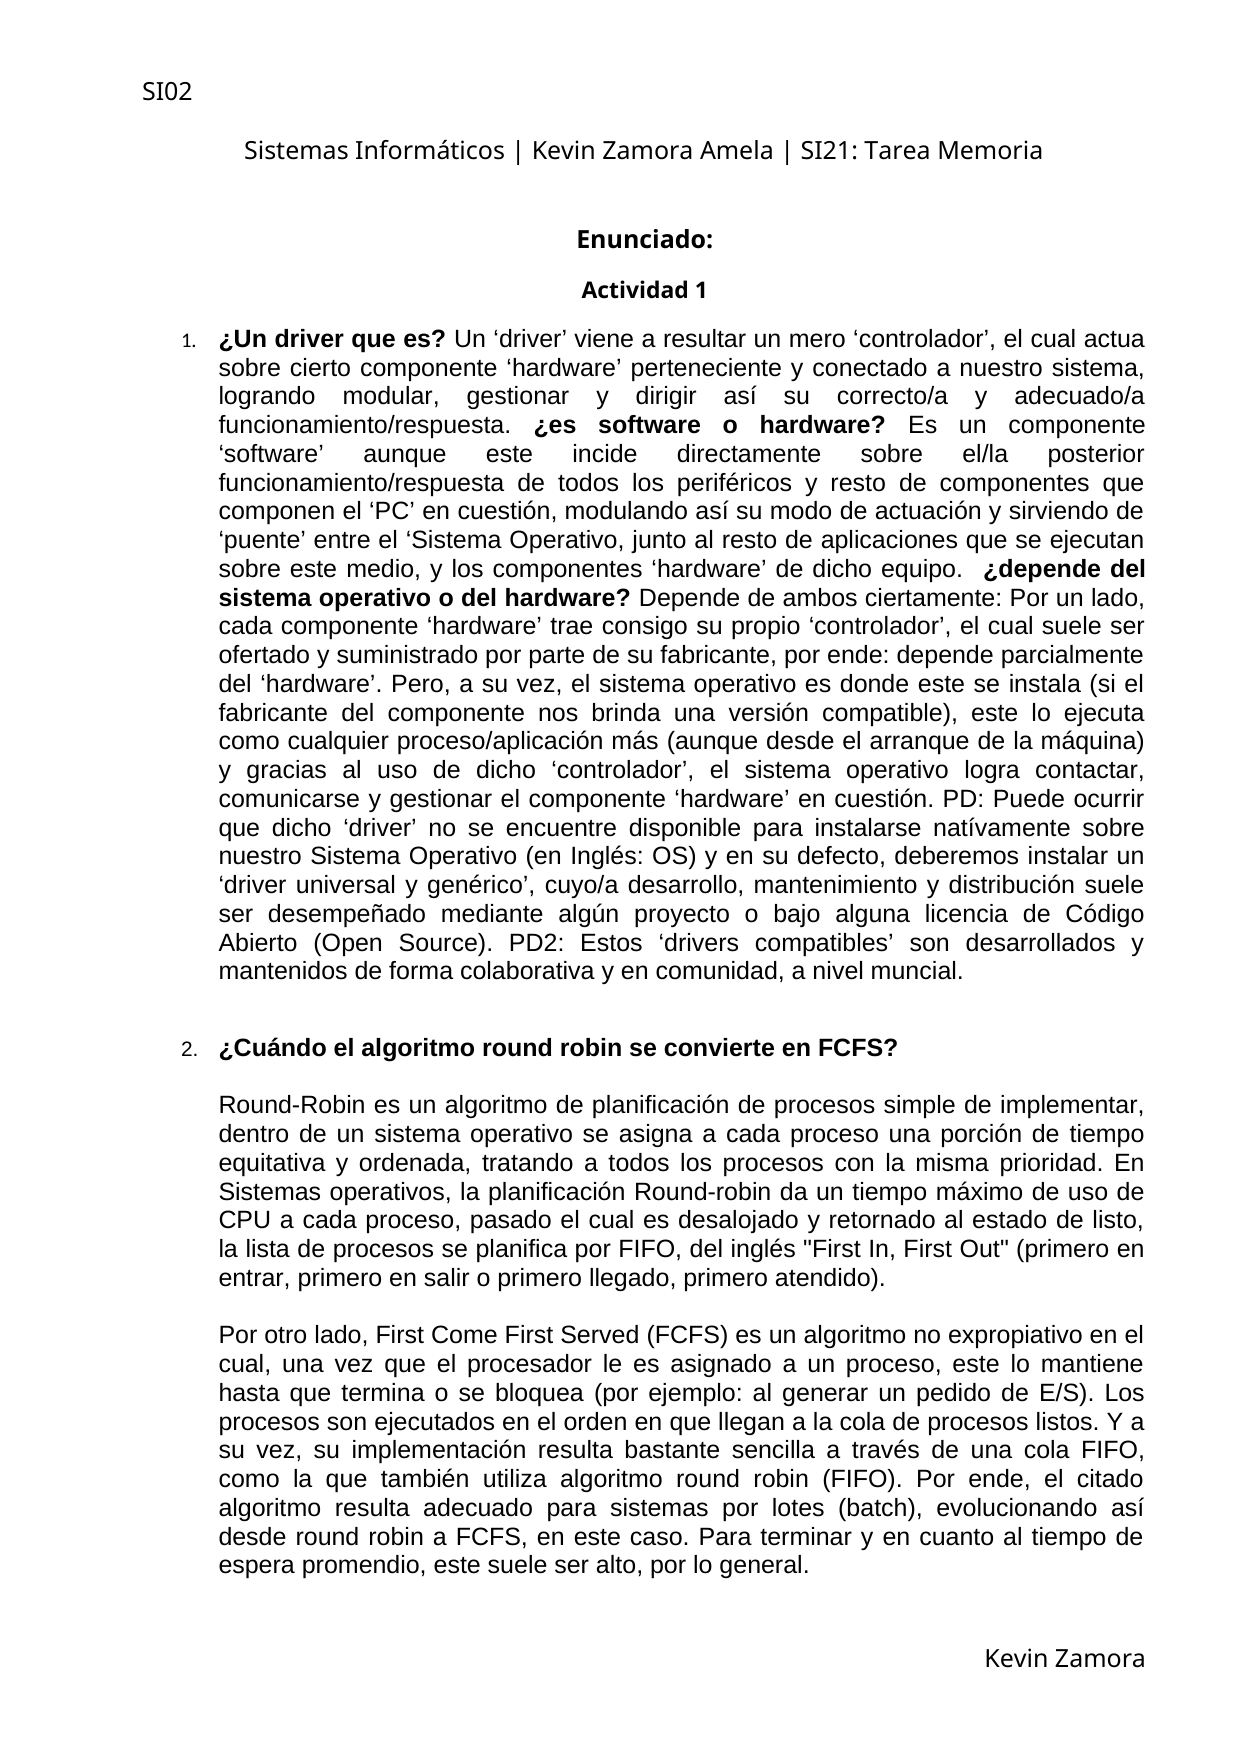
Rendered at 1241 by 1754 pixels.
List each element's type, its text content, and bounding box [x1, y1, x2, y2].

text Sistemas Informáticos | Kevin Zamora Amela | SI21: Tarea Memoria [142, 132, 1146, 166]
table_header Enunciado: Actividad 1 ¿Un driver que es? Un ‘driver’ viene a resultar un mero ‘controlador’, el cual actua sobre cierto componente ‘hardware’ perteneciente y conectado a nuestro sistema, logrando modular, gestionar y dirigir así su correcto/a y adecuado/a funcionamiento/respuesta. ¿es software o hardware? Es un componente ‘software’ aunque este incide directamente sobre el/la posterior funcionamiento/respuesta de todos los periféricos y resto de componentes que componen el ‘PC’ en cuestión, modulando así su modo de actuación y sirviendo de ‘puente’ entre el ‘Sistema Operativo, junto al resto de aplicaciones que se ejecutan sobre este medio, y los componentes ‘hardware’ de dicho equipo. ¿depende del sistema operativo o del hardware? Depende de ambos ciertamente: Por un lado, cada componente ‘hardware’ trae consigo su propio ‘controlador’, el cual suele ser ofertado y suministrado por parte de su fabricante, por ende: depende parcialmente del ‘hardware’. Pero, a su vez, el sistema operativo es donde este se instala (si el fabricante del componente nos brinda una versión compatible), este lo ejecuta como cualquier proceso/aplicación más (aunque desde el arranque de la máquina) y gracias al uso de dicho ‘controlador’, el sistema operativo logra contactar, comunicarse y gestionar el componente ‘hardware’ en cuestión. PD: Puede ocurrir que dicho ‘driver’ no se encuentre disponible para instalarse natívamente sobre nuestro Sistema Operativo (en Inglés: OS) y en su defecto, deberemos instalar un ‘driver universal y genérico’, cuyo/a desarrollo, mantenimiento y distribución suele ser desempeñado mediante algún proyecto o bajo alguna licencia de Código Abierto (Open Source). PD2: Estos ‘drivers compatibles’ son desarrollados y mantenidos de forma colaborativa y en comunidad, a nivel muncial. ¿Cuándo el algoritmo round robin se convierte en FCFS? Round-Robin es un algoritmo de planificación de procesos simple de implementar, dentro de un sistema operativo se asigna a cada proceso una porción de tiempo equitativa y ordenada, tratando a todos los procesos con la misma prioridad. En Sistemas operativos, la planificación Round-robin da un tiempo máximo de uso de CPU a cada proceso, pasado el cual es desalojado y retornado al estado de listo, la lista de procesos se planifica por FIFO, del inglés "First In, First Out" (primero en entrar, primero en salir o primero llegado, primero atendido). Por otro lado, First Come First Served (FCFS) es un algoritmo no expropiativo en el cual, una vez que el procesador le es asignado a un proceso, este lo mantiene hasta que termina o se bloquea (por ejemplo: al generar un pedido de E/S). Los procesos son ejecutados en el orden en que llegan a la cola de procesos listos. Y a su vez, su implementación resulta bastante sencilla a través de una cola FIFO, como la que también utiliza algoritmo round robin (FIFO). Por ende, el citado algoritmo resulta adecuado para sistemas por lotes (batch), evolucionando así desde round robin a FCFS, en este caso. Para terminar y en cuanto al tiempo de espera promendio, este suele ser alto, por lo general. ¿Qué es un hilo, hebra o thread? Coloquialmente, un hilo vendría a resultar un ‘nucleo de procesamiento virtual’, con los que, tras desbloquearlos y habilitarlos, nuestro microcontrolador/microcontrolador logrará disponer de más capacidad y recursos de cómputo, para así lograr desempeñar las funciones, procesos y cálculos que se le requieran en un menor tiempo (con una menor latencia) y ocasionándole a este un menor desgaste y ‘consecuencias’ (PE: Sobrecalentamiento excesivo sobre la CPU). PD: Antiguamente, esta práctica formaba parte de los procedimientos de ‘overclock’, los cuales logran un considerable mayor rendimiento del PC a cambio de llevar al ‘máximo’ la capacidad de la máquina y por ende, poner en cuestión la integridad y la durabilidad de dicho equipo. Actualmente en cambio, los propios fabricantes realizan de forma segura dicha práctica para conseguir en menor medida dicho fin y así lograr salvar, por el momento, la limitación de espacio que nos genera el hecho de seguir trabajando a escala micro, a nivel de fabricación de los componentes electrónicos. Diferencia entre tablas de partición, mbr y gpt. MBR es la tabla de particiones tradicional que soporta los sistemas operativos más antiguos, mientras que GPT es un nuevo sustituto que no tiene límites en cuanto al tamaño del disco y el número de particiones que se pueden crear. ¿Qué es la pseudomultitarea? Es cuando se es capaz de ser multitarea cargando en memoria y ejecutandolos dividiendose el microprocesador e ir acabando las tareas ejecutadas en un mayor tiempo. Limitaciones del Sistema de archivos NTFS. Empezando por las ventajas del NTFS, la primera de ellas es la rapidez con la que puede escribir archivos pequeños sobre todo si se compara con otro tipo de sistema como es el FAT32. Además, el tamaño de los archivos no es un problema, puesto que no existe un límite con respecto a lo grande que pueda llegar a ser un archivo. Otra característica que resulta ventajosa es la selección inteligente de los espacios que se ocupan porque, de esta manera, el sistema de archivos mitiga el problema de la fragmentación. Consecuentemente, con esta acción disminuye notablemente la obligación de desfragmentar el disco frecuentemente. Seguimos con otro punto a favor del NTFS, y es que con este sistema de archivos las pérdidas de datos suelen suceder en menor medida. Esto se debe a que el propio sistema es capaz de reconocer inmediatamente aquellos sectores que están dañados y, por ende, retira los archivos que estos contienen. Gracias al NTFS también es posible que, aparte de los nombres de archivo, sea posible registrar información de otra índole cuyo tamaño puede llegar hasta los . Así pues, los metadatos que han sido almacenados de este modo dejan ver de forma clara el programa con el cual un archivo puede ser abierto y, además, tienen como punto a favor que con NTFS no es preciso indicar la extensión de los archivos. Si obviamos al menos por ahora las ventajas más reseñables que conlleva usar el formato NTFS (como: su rapidez, la ausencia de límite en cuanto al tamaño de archivo, la selección inteligente de los espacios que se ocupan, la menor probabilidad de perder los datos o registrar información de otra índole cuyo tamaño puede llegar hasta los 64 kibibytes (210 bytes x 64)), en cuanto a sus principales desventajas y limitaciones, encontramos como la más reseñable su baja compatibilidad, ya que no resulta ser compatible con todos los sistemas operativos. PE: De una forma nativa el macOS sólo tiene la capacidad de leer las unidades formateadas con NTFS pero, sin embargo, no resulta capaz de escribir en ellas. Esto quiere decir que si tu disco duro funciona con NTFS te será imposible guardar algo en un Mac a no ser que decidas formatearlo con otro sistema de archivos. Nombra 3 sistemas de archivos de Linux. EXT(4/3/2), BtrFS, F2FS ¿Qué es lilo (en informática)? LILO (LInux LOader) es el sistema de arranque más extendido en el mundo Linux, aunque es un poco arcáico. Se instala en un sector de arranque - de una partición o de un disco flexible - o en el Master Boot Record (MBR) del disco duro y permite arrancar Linux y otros sistemas operativos instalados en el PC. [142, 186, 1148, 1611]
